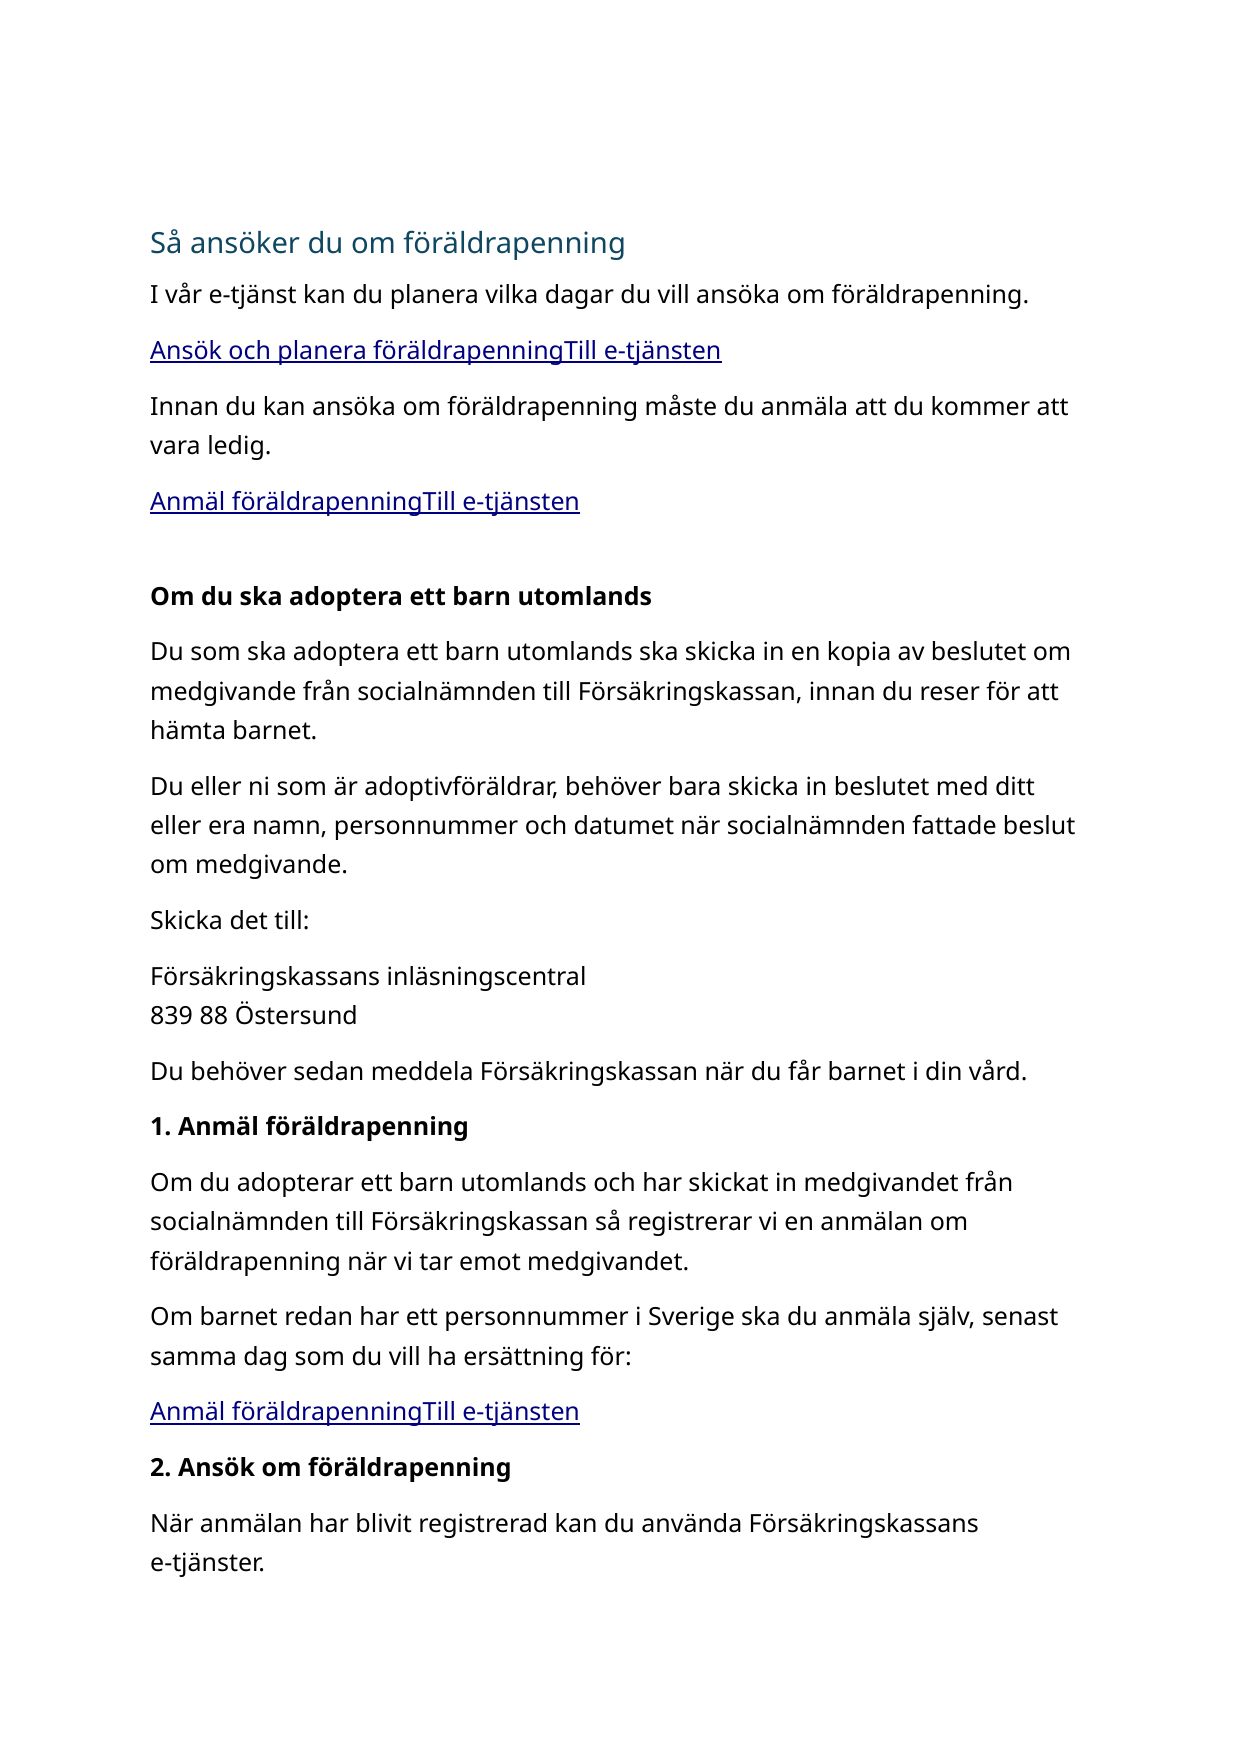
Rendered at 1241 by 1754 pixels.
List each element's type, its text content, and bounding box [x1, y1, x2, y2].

text 1. Anmäl föräldrapenning [150, 1109, 1090, 1143]
text Om du ska adoptera ett barn utomlands [150, 539, 1090, 612]
text När anmälan har blivit registrerad kan du använda Försäkringskassans e‑tjänster. [150, 1506, 1090, 1579]
text Anmäl föräldrapenningTill e-tjänsten [150, 1394, 1090, 1428]
text Försäkringskassans inläsningscentral 839 88 Östersund [150, 958, 1090, 1031]
text 2. Ansök om föräldrapenning [150, 1450, 1090, 1484]
subtitle Så ansöker du om föräldrapenning [150, 222, 1090, 262]
text Ansök och planera föräldrapenningTill e-tjänsten [150, 332, 1090, 366]
text Du behöver sedan meddela Försäkringskassan när du får barnet i din vård. [150, 1053, 1090, 1087]
text Du eller ni som är adoptivföräldrar, behöver bara skicka in beslutet med ditt eller era namn, personnummer och datumet när socialnämnden fattade beslut om medgivande. [150, 768, 1090, 881]
text Anmäl föräldrapenningTill e-tjänsten [150, 483, 1090, 517]
text Om barnet redan har ett personnummer i Sverige ska du anmäla själv, senast samma dag som du vill ha ersättning för: [150, 1299, 1090, 1372]
text Skicka det till: [150, 902, 1090, 936]
text I vår e-tjänst kan du planera vilka dagar du vill ansöka om föräldrapenning. [150, 276, 1090, 311]
text Innan du kan ansöka om föräldrapenning måste du anmäla att du kommer att vara ledig. [150, 388, 1090, 461]
text Om du adopterar ett barn utomlands och har skickat in medgivandet från socialnämnden till Försäkringskassan så registrerar vi en anmälan om föräldrapenning när vi tar emot medgivandet. [150, 1165, 1090, 1277]
text Du som ska adoptera ett barn utomlands ska skicka in en kopia av beslutet om medgivande från socialnämnden till Försäkringskassan, innan du reser för att hämta barnet. [150, 634, 1090, 746]
